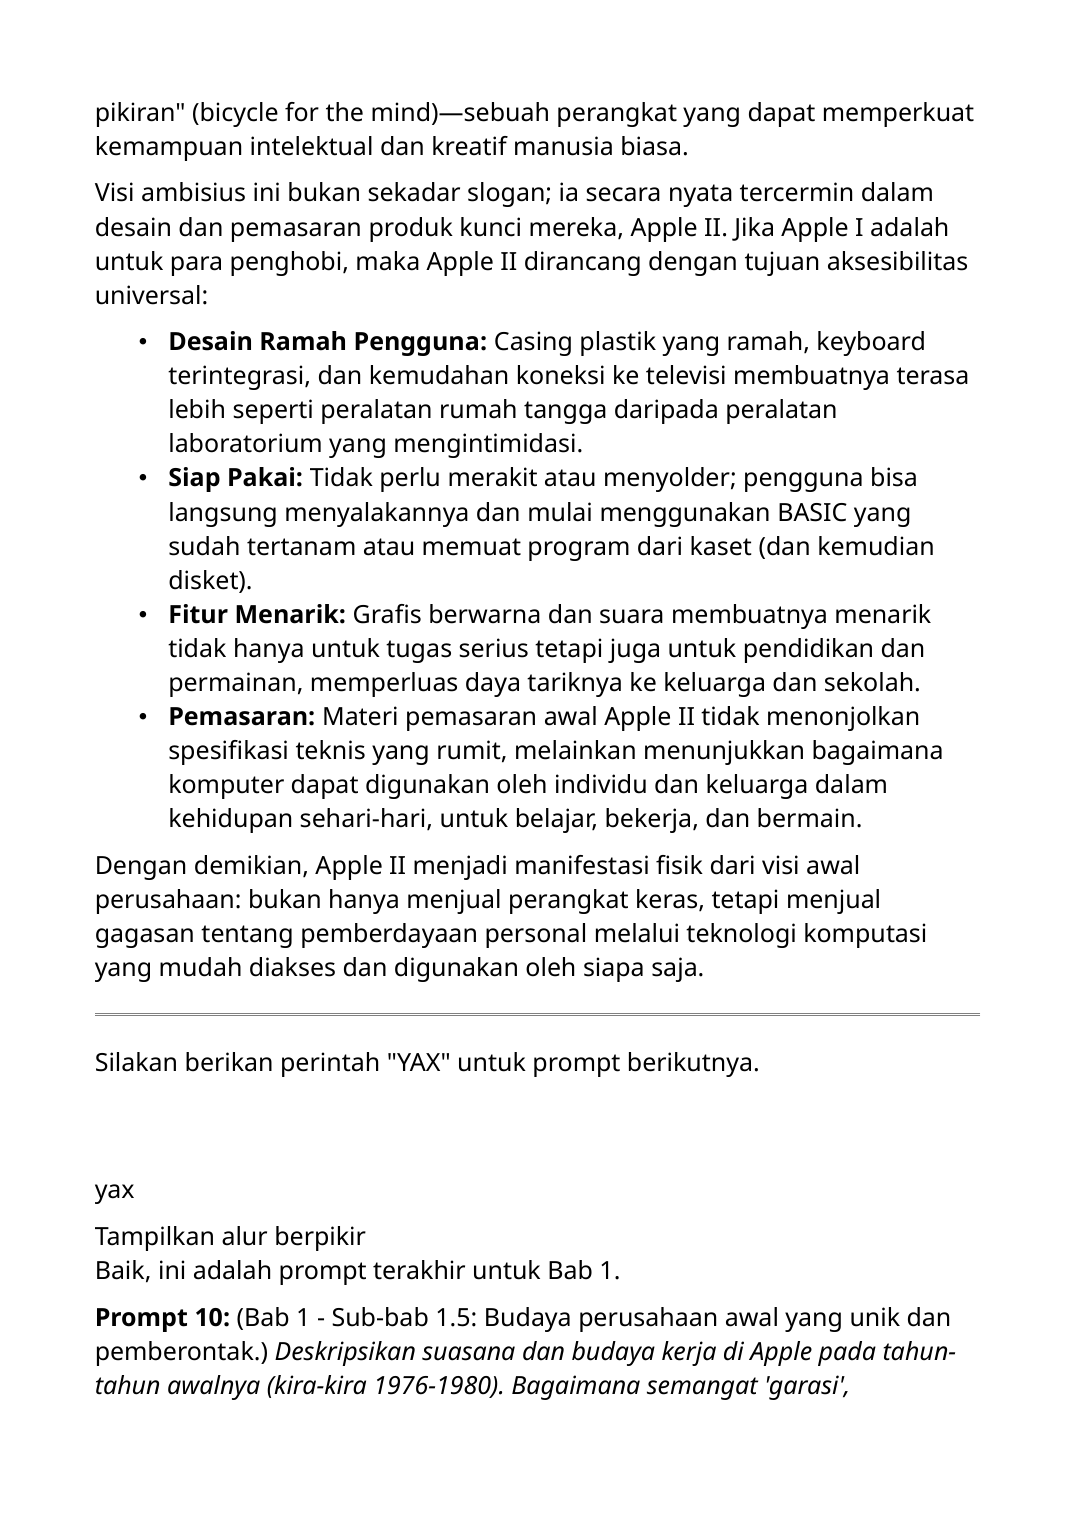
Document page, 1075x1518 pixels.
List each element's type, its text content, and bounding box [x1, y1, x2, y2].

list Desain Ramah Pengguna: Casing plastik yang ramah, keyboard terintegrasi, dan kemudahan koneksi ke televisi membuatnya terasa lebih seperti peralatan rumah tangga daripada peralatan laboratorium yang mengintimidasi. [139, 324, 980, 460]
text yax [94, 1172, 980, 1206]
text Dengan demikian, Apple II menjadi manifestasi fisik dari visi awal perusahaan: bukan hanya menjual perangkat keras, tetapi menjual gagasan tentang pemberdayaan personal melalui teknologi komputasi yang mudah diakses dan digunakan oleh siapa saja. [94, 847, 980, 983]
text Silakan berikan perintah "YAX" untuk prompt berikutnya. [94, 1045, 980, 1079]
list Fitur Menarik: Grafis berwarna dan suara membuatnya menarik tidak hanya untuk tugas serius tetapi juga untuk pendidikan dan permainan, memperluas daya tariknya ke keluarga dan sekolah. [139, 596, 980, 698]
text Tampilkan alur berpikir [94, 1219, 980, 1253]
list Siap Pakai: Tidak perlu merakit atau menyolder; pengguna bisa langsung menyalakannya dan mulai menggunakan BASIC yang sudah tertanam atau memuat program dari kaset (dan kemudian disket). [139, 460, 980, 596]
text Visi ambisius ini bukan sekadar slogan; ia secara nyata tercermin dalam desain dan pemasaran produk kunci mereka, Apple II. Jika Apple I adalah untuk para penghobi, maka Apple II dirancang dengan tujuan aksesibilitas universal: [94, 175, 980, 311]
list Pemasaran: Materi pemasaran awal Apple II tidak menonjolkan spesifikasi teknis yang rumit, melainkan menunjukkan bagaimana komputer dapat digunakan oleh individu dan keluarga dalam kehidupan sehari-hari, untuk belajar, bekerja, dan bermain. [139, 698, 980, 835]
text Baik, ini adalah prompt terakhir untuk Bab 1. [94, 1253, 980, 1287]
text pikiran" (bicycle for the mind)—sebuah perangkat yang dapat memperkuat kemampuan intelektual dan kreatif manusia biasa. [94, 94, 980, 163]
text Prompt 10: (Bab 1 - Sub-bab 1.5: Budaya perusahaan awal yang unik dan pemberontak.) Deskripsikan suasana dan budaya kerja di Apple pada tahun-tahun awalnya (kira-kira 1976-1980). Bagaimana semangat 'garasi', [94, 1299, 980, 1401]
